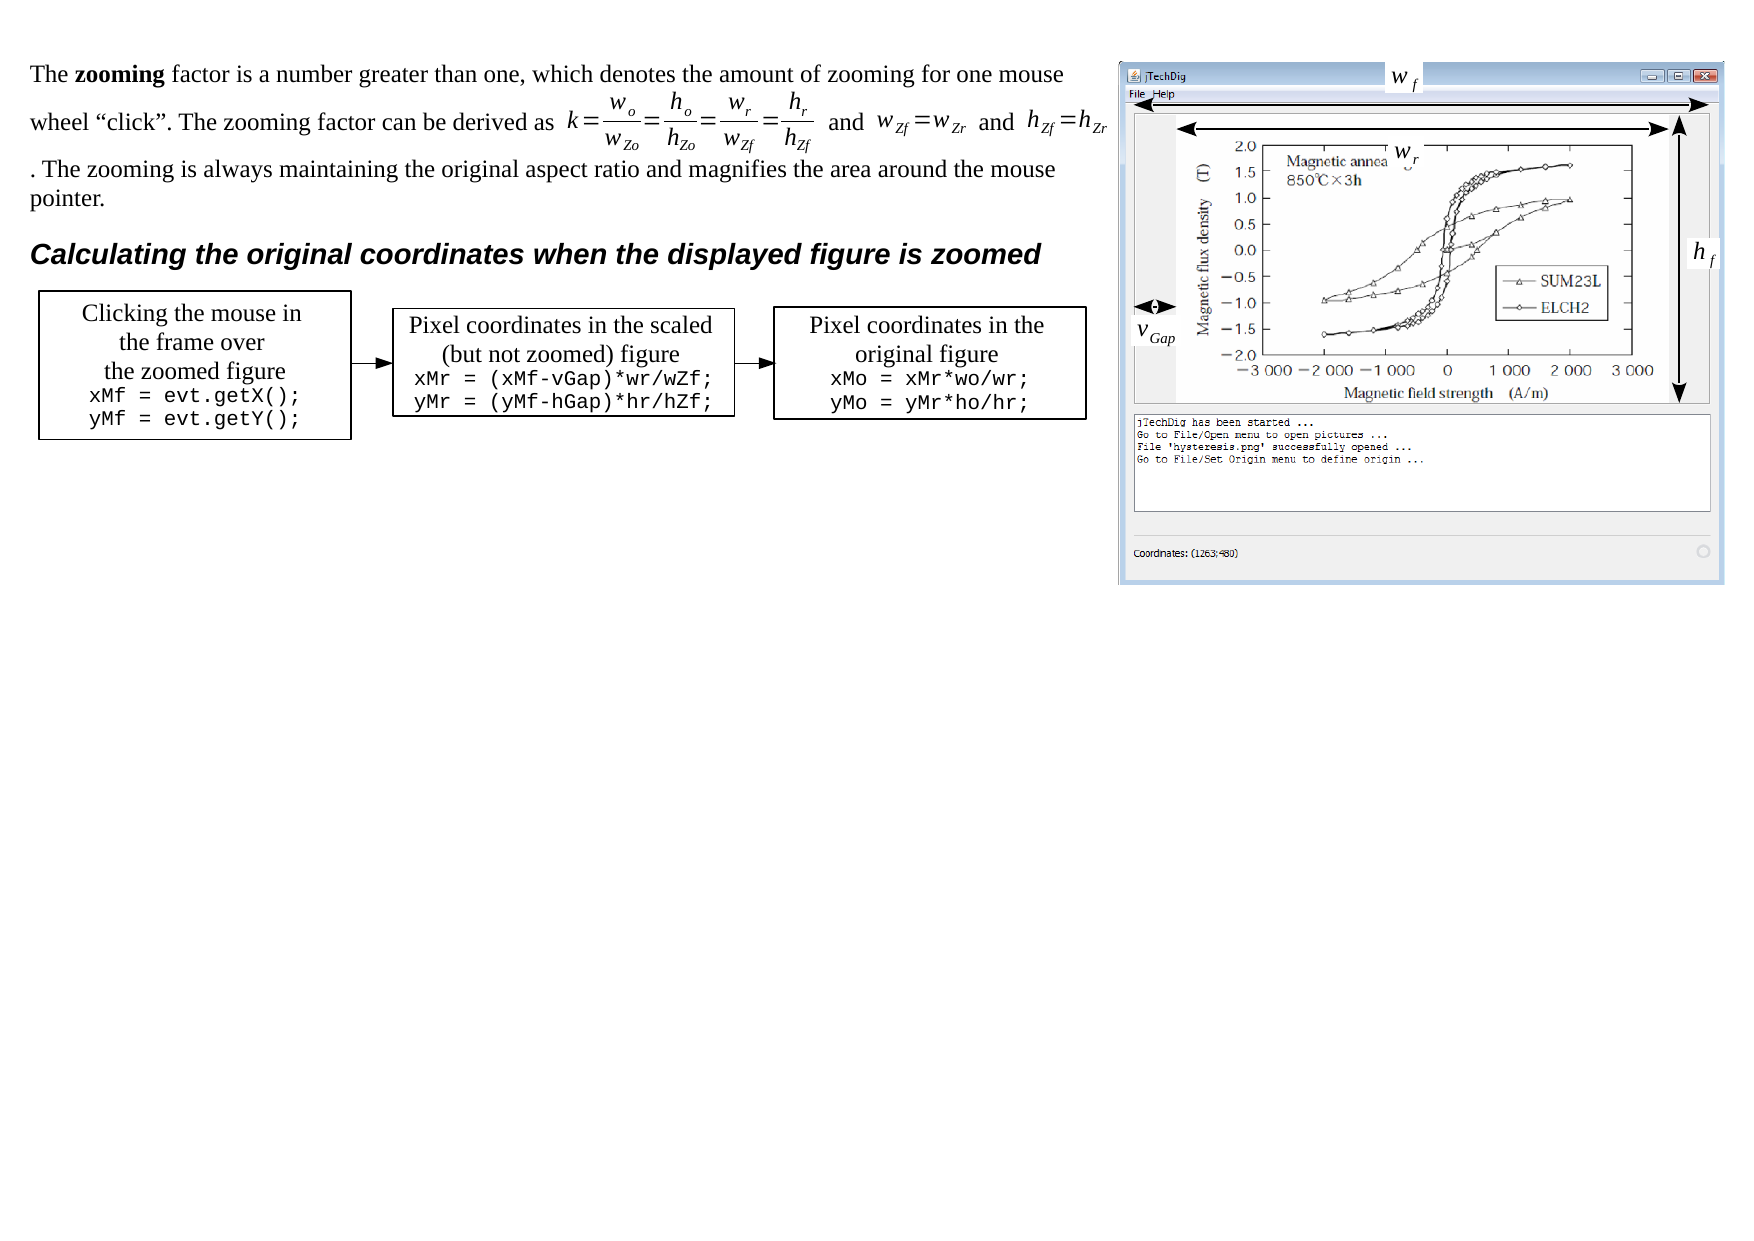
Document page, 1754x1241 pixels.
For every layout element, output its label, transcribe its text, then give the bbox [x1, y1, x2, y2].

text The zooming factor is a number greater than one, which denotes the amount of zooming for one mouse wheel “click”. The zooming factor can be derived as and and . The zooming is always maintaining the original aspect ratio and magnifies the area around the mouse pointer. [29, 59, 1724, 212]
subtitle Calculating the original coordinates when the displayed figure is zoomed [29, 237, 1118, 270]
